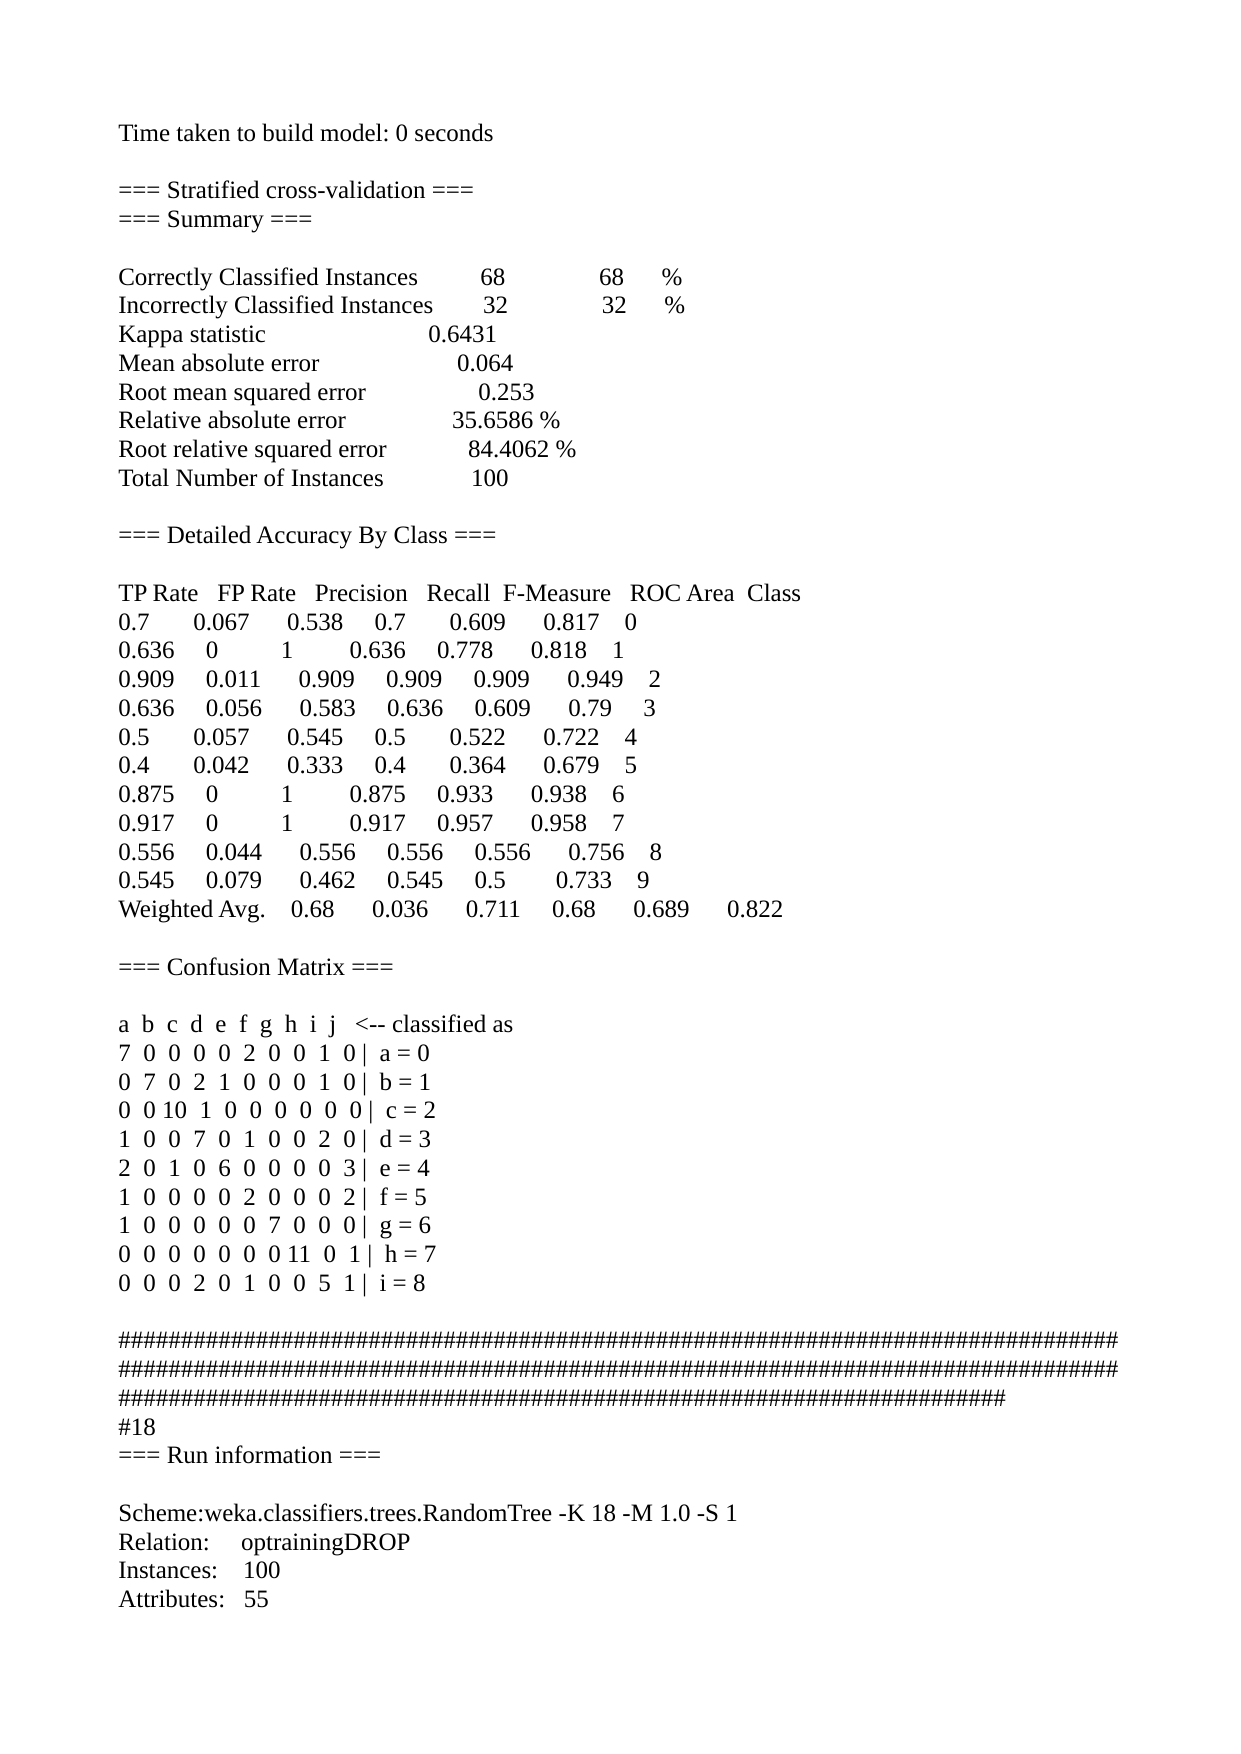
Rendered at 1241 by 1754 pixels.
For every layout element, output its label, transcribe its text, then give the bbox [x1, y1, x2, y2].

text Incorrectly Classified Instances 32 32 % [118, 291, 1122, 319]
text Mean absolute error 0.064 [118, 348, 1122, 377]
text 0.545 0.079 0.462 0.545 0.5 0.733 9 [118, 866, 1122, 894]
text Scheme:weka.classifiers.trees.RandomTree -K 18 -M 1.0 -S 1 [118, 1498, 1122, 1527]
text Root mean squared error 0.253 [118, 377, 1122, 406]
text 0.4 0.042 0.333 0.4 0.364 0.679 5 [118, 751, 1122, 779]
text === Run information === [118, 1441, 1122, 1469]
text 0 7 0 2 1 0 0 0 1 0 | b = 1 [118, 1067, 1122, 1096]
text 0.636 0 1 0.636 0.778 0.818 1 [118, 636, 1122, 664]
text Time taken to build model: 0 seconds [118, 118, 1122, 147]
text 0 0 10 1 0 0 0 0 0 0 | c = 2 [118, 1096, 1122, 1124]
text === Detailed Accuracy By Class === [118, 521, 1122, 549]
text 1 0 0 0 0 2 0 0 0 2 | f = 5 [118, 1182, 1122, 1211]
text 2 0 1 0 6 0 0 0 0 3 | e = 4 [118, 1153, 1122, 1182]
text === Stratified cross-validation === [118, 176, 1122, 204]
text 0.7 0.067 0.538 0.7 0.609 0.817 0 [118, 607, 1122, 636]
text TP Rate FP Rate Precision Recall F-Measure ROC Area Class [118, 578, 1122, 607]
text === Summary === [118, 204, 1122, 233]
text 0.875 0 1 0.875 0.933 0.938 6 [118, 779, 1122, 808]
text Total Number of Instances 100 [118, 463, 1122, 492]
text 0.556 0.044 0.556 0.556 0.556 0.756 8 [118, 837, 1122, 866]
text Weighted Avg. 0.68 0.036 0.711 0.68 0.689 0.822 [118, 894, 1122, 923]
text 7 0 0 0 0 2 0 0 1 0 | a = 0 [118, 1038, 1122, 1067]
text 0.636 0.056 0.583 0.636 0.609 0.79 3 [118, 693, 1122, 722]
text a b c d e f g h i j <-- classified as [118, 1009, 1122, 1038]
text 1 0 0 7 0 1 0 0 2 0 | d = 3 [118, 1124, 1122, 1153]
text Instances: 100 [118, 1556, 1122, 1584]
text Correctly Classified Instances 68 68 % [118, 262, 1122, 291]
text === Confusion Matrix === [118, 952, 1122, 981]
text 1 0 0 0 0 0 7 0 0 0 | g = 6 [118, 1211, 1122, 1239]
text 0.917 0 1 0.917 0.957 0.958 7 [118, 808, 1122, 837]
text 0 0 0 0 0 0 0 11 0 1 | h = 7 [118, 1239, 1122, 1268]
text Kappa statistic 0.6431 [118, 319, 1122, 348]
text 0.909 0.011 0.909 0.909 0.909 0.949 2 [118, 664, 1122, 693]
text Relative absolute error 35.6586 % [118, 406, 1122, 434]
text ####################################################################################################################################################################################################################################### [118, 1326, 1122, 1412]
text Root relative squared error 84.4062 % [118, 434, 1122, 463]
text 0.5 0.057 0.545 0.5 0.522 0.722 4 [118, 722, 1122, 751]
text 0 0 0 2 0 1 0 0 5 1 | i = 8 [118, 1268, 1122, 1297]
text Attributes: 55 [118, 1584, 1122, 1613]
text #18 [118, 1412, 1122, 1441]
text Relation: optrainingDROP [118, 1527, 1122, 1556]
